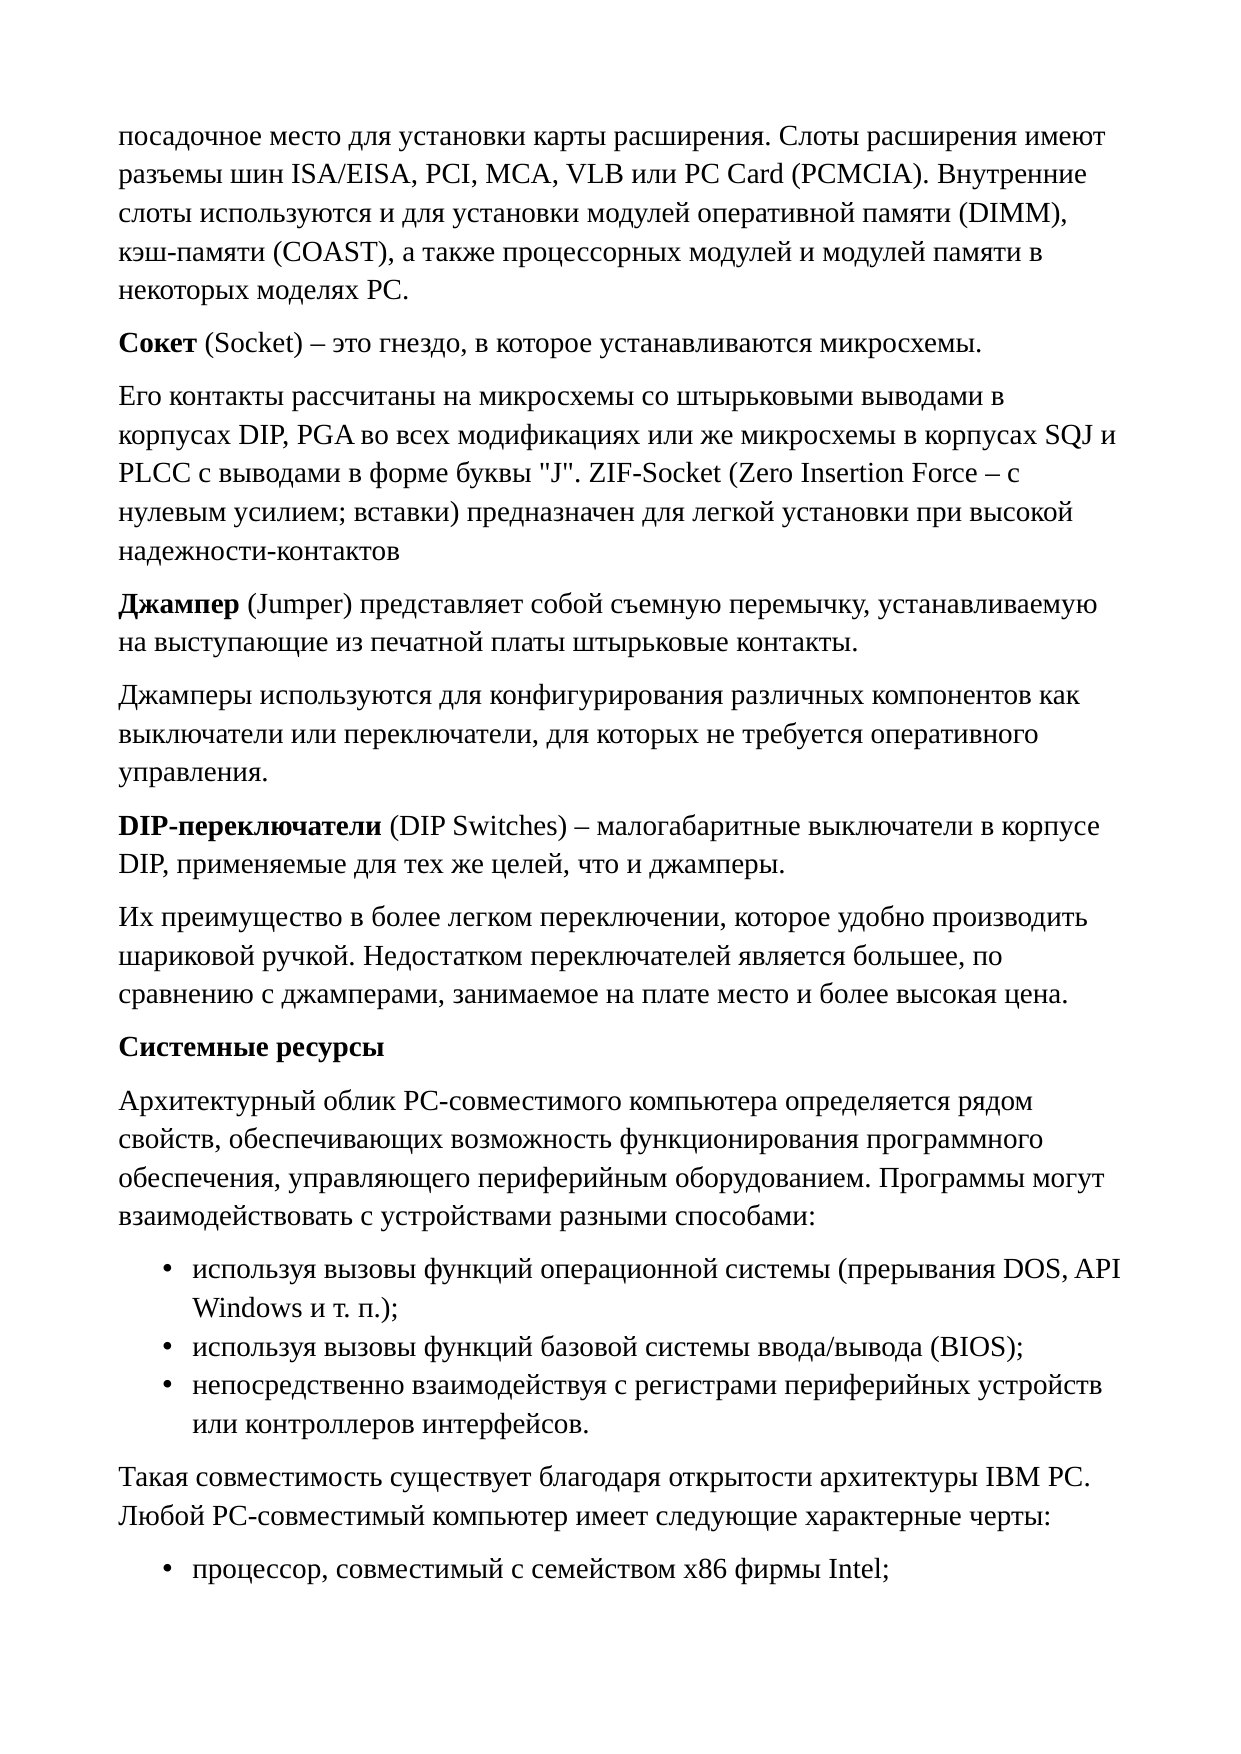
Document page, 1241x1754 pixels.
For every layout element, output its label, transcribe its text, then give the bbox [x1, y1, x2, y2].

text Их преимущество в более легком переключении, которое удобно производить шариковой ручкой. Недостатком переключателей является большее, по сравнению с джамперами, занимаемое на плате место и более высокая цена. [118, 899, 1122, 1010]
text посадочное место для установки карты расширения. Слоты расширения имеют разъемы шин ISA/EISA, PCI, MCA, VLB или PC Card (PCMCIA). Внутренние слоты используются и для установки модулей оперативной памяти (DIMM), кэш-памяти (COAST), а также процессорных модулей и модулей памяти в некоторых моделях PC. [118, 118, 1122, 306]
list используя вызовы функций базовой системы ввода/вывода (BIOS); [162, 1329, 1122, 1362]
text DIP-переключатели (DIP Switches) – малогабаритные выключатели в корпусе DIP, применяемые для тех же целей, что и джамперы. [118, 808, 1122, 880]
text Архитектурный облик PC-совместимого компьютера определяется рядом свойств, обеспечивающих возможность функционирования программного обеспечения, управляющего периферийным оборудованием. Программы могут взаимодействовать с устройствами разными способами: [118, 1083, 1122, 1232]
list непосредственно взаимодействуя с регистрами периферийных устройств или контроллеров интерфейсов. [162, 1367, 1122, 1439]
text Его контакты рассчитаны на микросхемы со штырьковыми выводами в корпусах DIP, PGA во всех модификациях или же микросхемы в корпусах SQJ и PLCC с выводами в форме буквы "J". ZIF-Socket (Zero Insertion Force – с нулевым усилием; вставки) предназначен для легкой установки при высокой надежности-контактов [118, 378, 1122, 566]
text Системные ресурсы [118, 1029, 1122, 1063]
text Такая совместимость существует благодаря открытости архитектуры IBM PC. Любой PC-совместимый компьютер имеет следующие характерные черты: [118, 1459, 1122, 1531]
list процессор, совместимый с семейством х86 фирмы Intel; [162, 1551, 1122, 1584]
list используя вызовы функций операционной системы (прерывания DOS, API Windows и т. п.); [162, 1251, 1122, 1324]
text Сокет (Socket) – это гнездо, в которое устанавливаются микросхемы. [118, 325, 1122, 359]
text Джамперы используются для конфигурирования различных компонентов как выключатели или переключатели, для которых не требуется оперативного управления. [118, 677, 1122, 788]
text Джампер (Jumper) представляет собой съемную перемычку, устанавливаемую на выступающие из печатной платы штырьковые контакты. [118, 586, 1122, 658]
